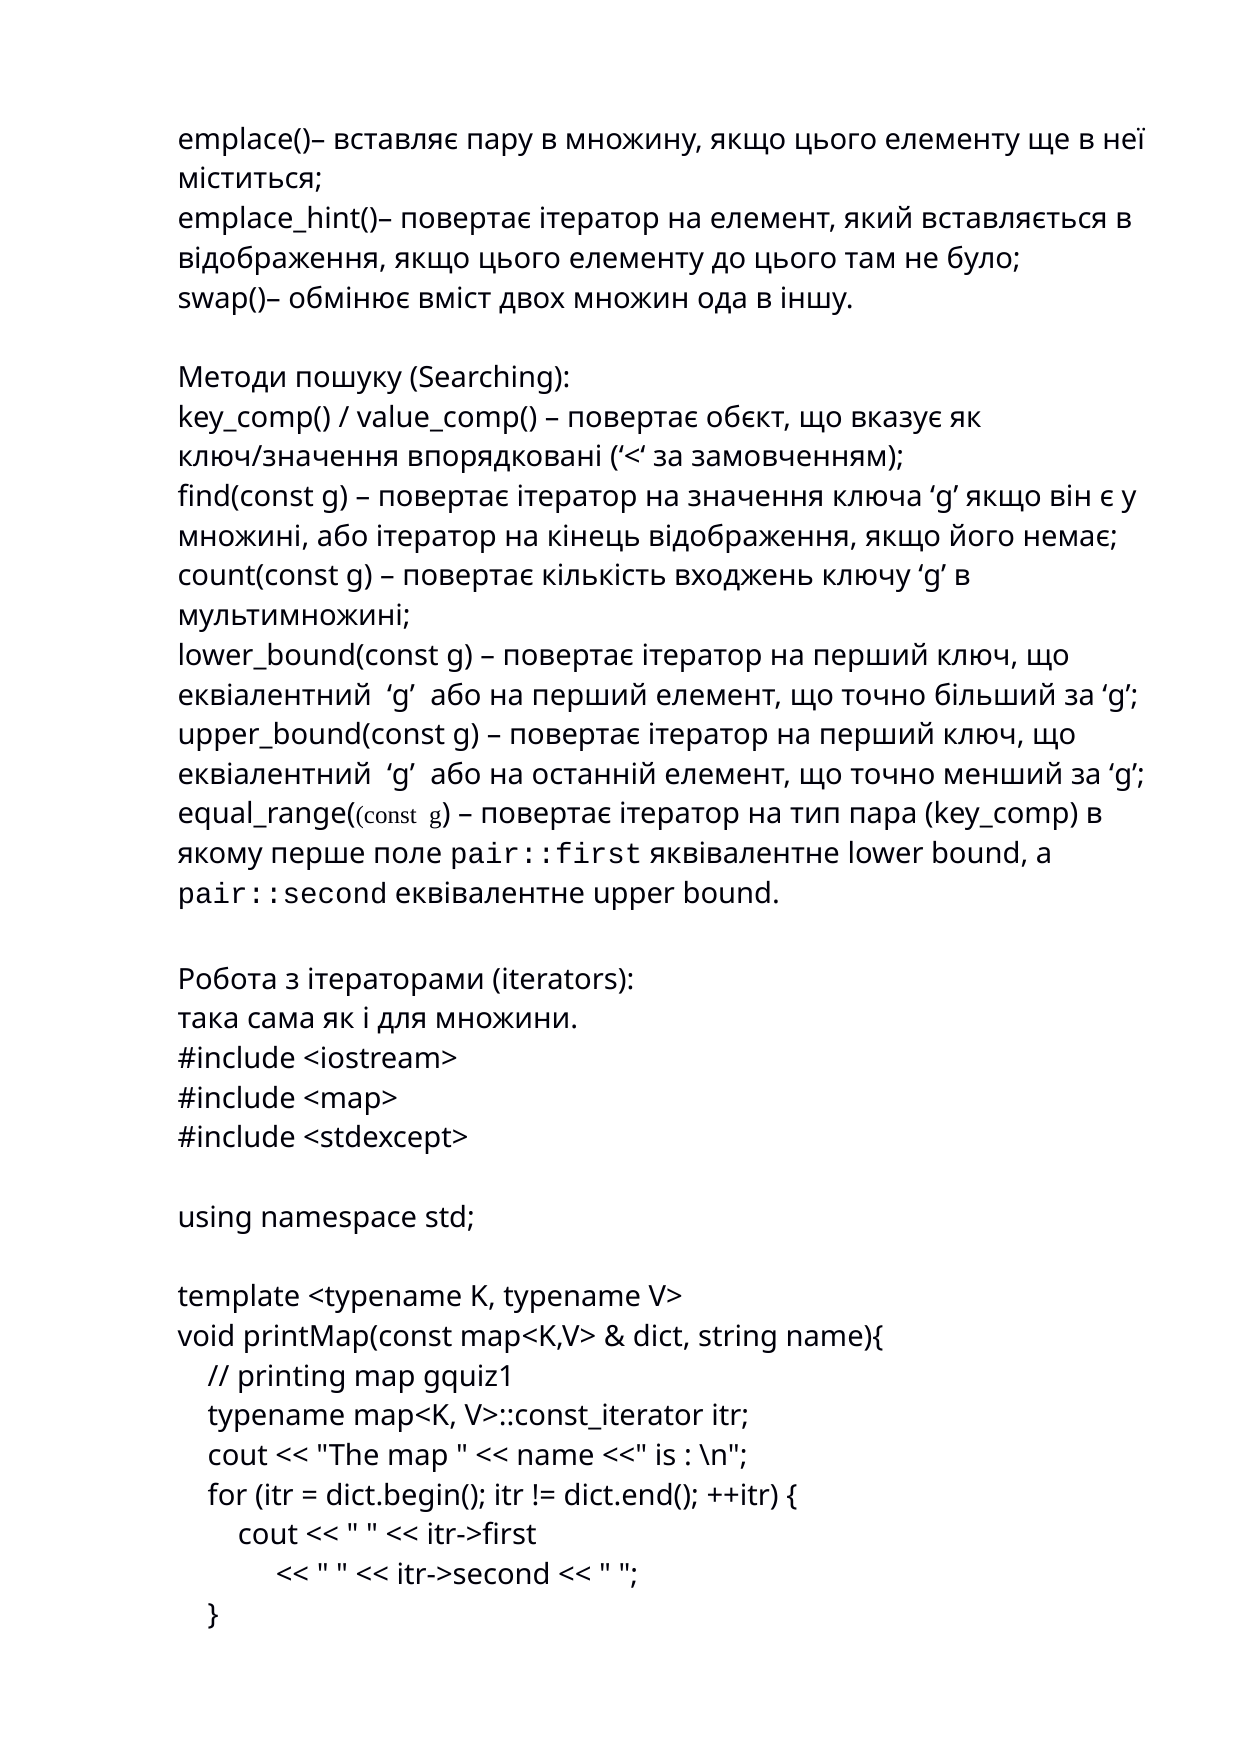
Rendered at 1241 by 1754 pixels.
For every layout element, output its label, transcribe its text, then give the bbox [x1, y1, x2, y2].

text Методи пошуку (Searching): [177, 356, 1152, 396]
text така сама як і для множини. [177, 998, 1152, 1037]
text #include <map> [177, 1077, 1152, 1117]
text key_comp() / value_comp() – повертає обєкт, що вказує як ключ/значення впорядковані (‘<‘ за замовченням); [177, 396, 1152, 475]
text template <typename K, typename V> [177, 1275, 1152, 1315]
text } [177, 1593, 1152, 1633]
text lower_bound(const g) – повертає ітератор на перший ключ, що еквіалентний ‘g’ або на перший елемент, що точно більший за ‘g’; [177, 634, 1152, 713]
text for (itr = dict.begin(); itr != dict.end(); ++itr) { [177, 1474, 1152, 1513]
text upper_bound(const g) – повертає ітератор на перший ключ, що еквіалентний ‘g’ або на останній елемент, що точно менший за ‘g’; [177, 713, 1152, 793]
text swap()– обмінює вміст двох множин ода в іншу. [177, 277, 1152, 317]
text emplace()– вставляє пару в множину, якщо цього елементу ще в неї міститься; [177, 118, 1152, 197]
text equal_range((const g) – повертає ітератор на тип пара (key_comp) в якому перше поле pair::first яквівалентне lower bound, а pair::second еквівалентне upper bound. [177, 793, 1152, 912]
text Робота з ітераторами (iterators): [177, 958, 1152, 998]
text #include <stdexcept> [177, 1117, 1152, 1156]
text << " " << itr->second << " "; [177, 1553, 1152, 1593]
text void printMap(const map<K,V> & dict, string name){ [177, 1315, 1152, 1355]
text using namespace std; [177, 1196, 1152, 1236]
text cout << "The map " << name <<" is : \n"; [177, 1434, 1152, 1474]
text cout << " " << itr->first [177, 1513, 1152, 1553]
text typename map<K, V>::const_iterator itr; [177, 1394, 1152, 1434]
text // printing map gquiz1 [177, 1355, 1152, 1394]
text #include <iostream> [177, 1037, 1152, 1077]
text count(const g) – повертає кількість входжень ключу ‘g’ в мультимножині; [177, 555, 1152, 634]
text emplace_hint()– повертає ітератор на елемент, який вставляється в відображення, якщо цього елементу до цього там не було; [177, 197, 1152, 277]
text find(const g) – повертає ітератор на значення ключа ‘g’ якщо він є у множині, або ітератор на кінець відображення, якщо його немає; [177, 475, 1152, 555]
